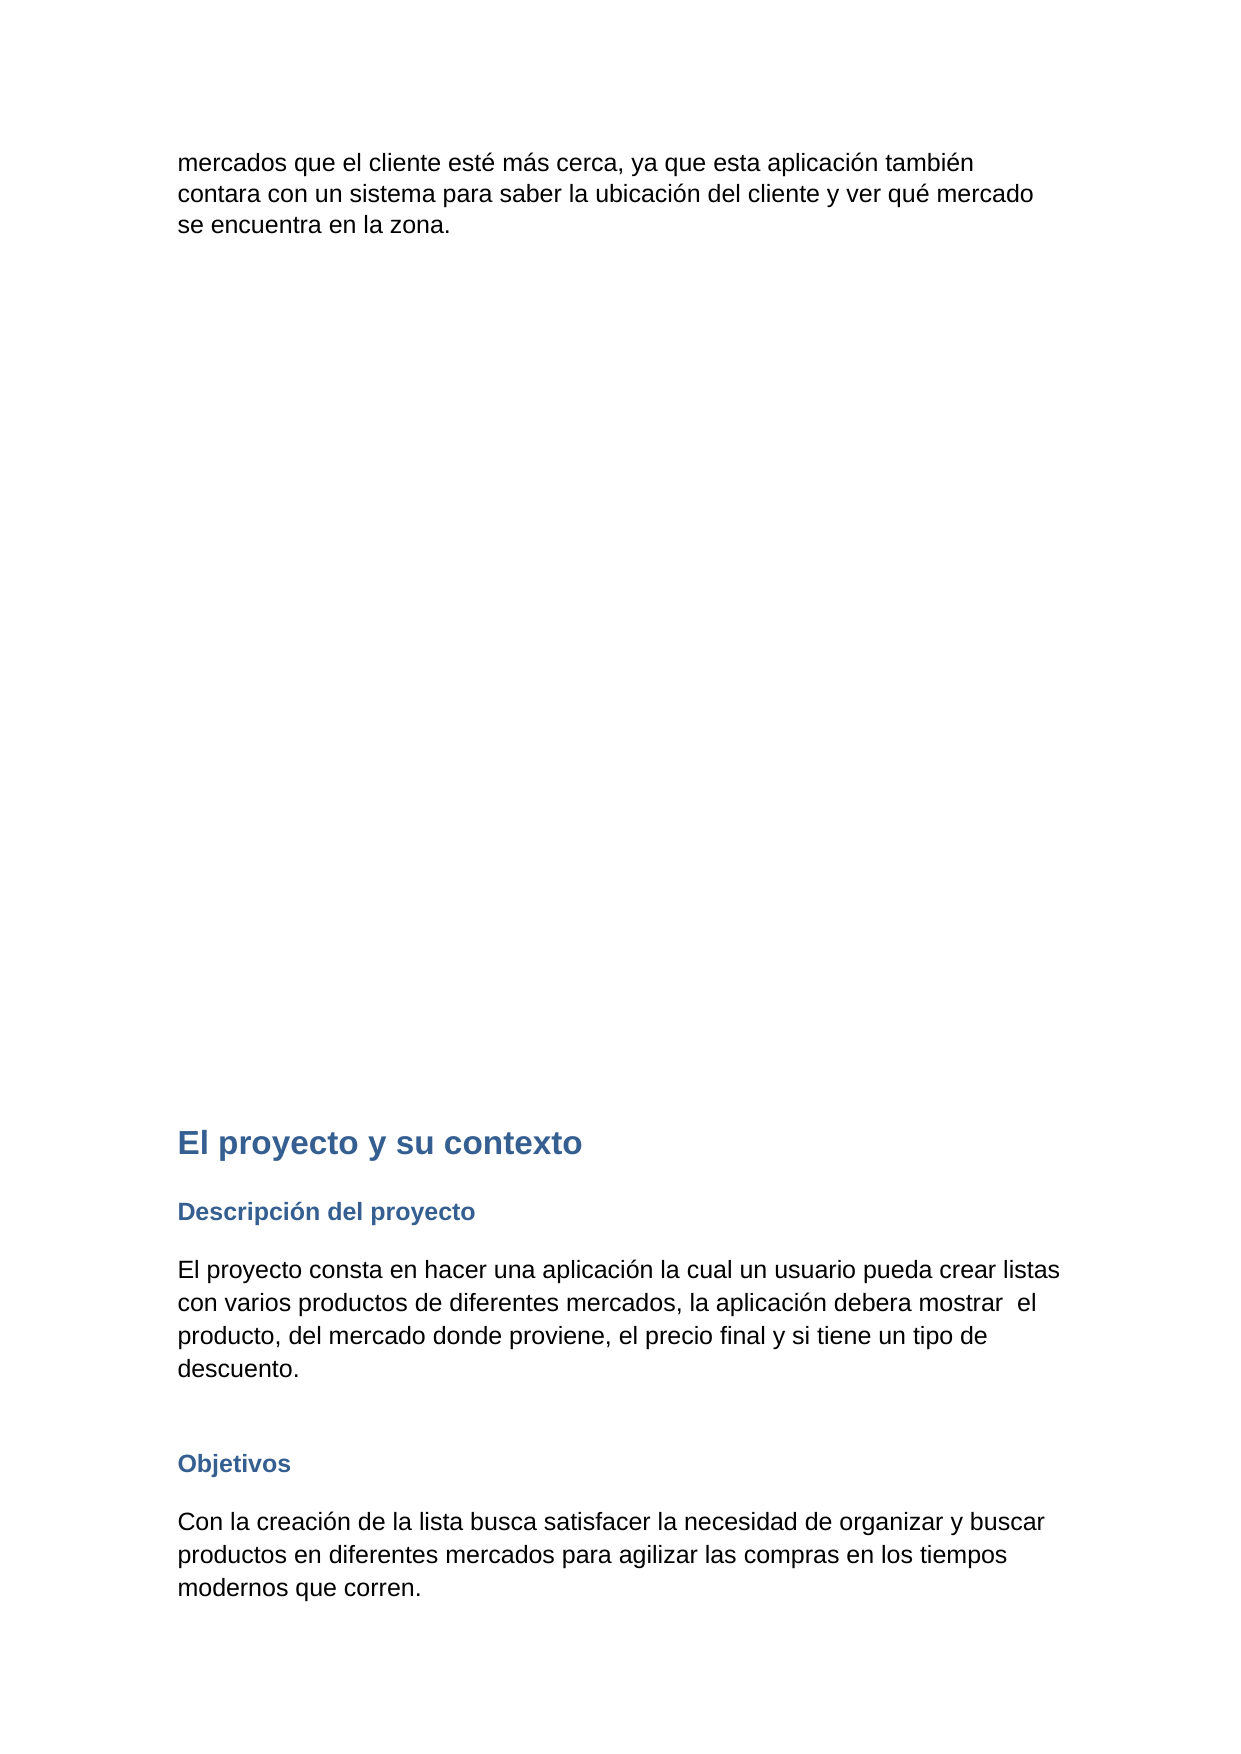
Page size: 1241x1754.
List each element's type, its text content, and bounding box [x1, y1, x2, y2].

subtitle El proyecto y su contexto [177, 1123, 1063, 1162]
subtitle Objetivos [177, 1449, 1063, 1478]
text mercados que el cliente esté más cerca, ya que esta aplicación también contara con un sistema para saber la ubicación del cliente y ver qué mercado se encuentra en la zona. [177, 148, 1063, 238]
text Con la creación de la lista busca satisfacer la necesidad de organizar y buscar productos en diferentes mercados para agilizar las compras en los tiempos modernos que corren. [177, 1507, 1063, 1602]
subtitle Descripción del proyecto [177, 1197, 1063, 1226]
text El proyecto consta en hacer una aplicación la cual un usuario pueda crear listas con varios productos de diferentes mercados, la aplicación debera mostrar el producto, del mercado donde proviene, el precio final y si tiene un tipo de descuento. [177, 1255, 1063, 1382]
